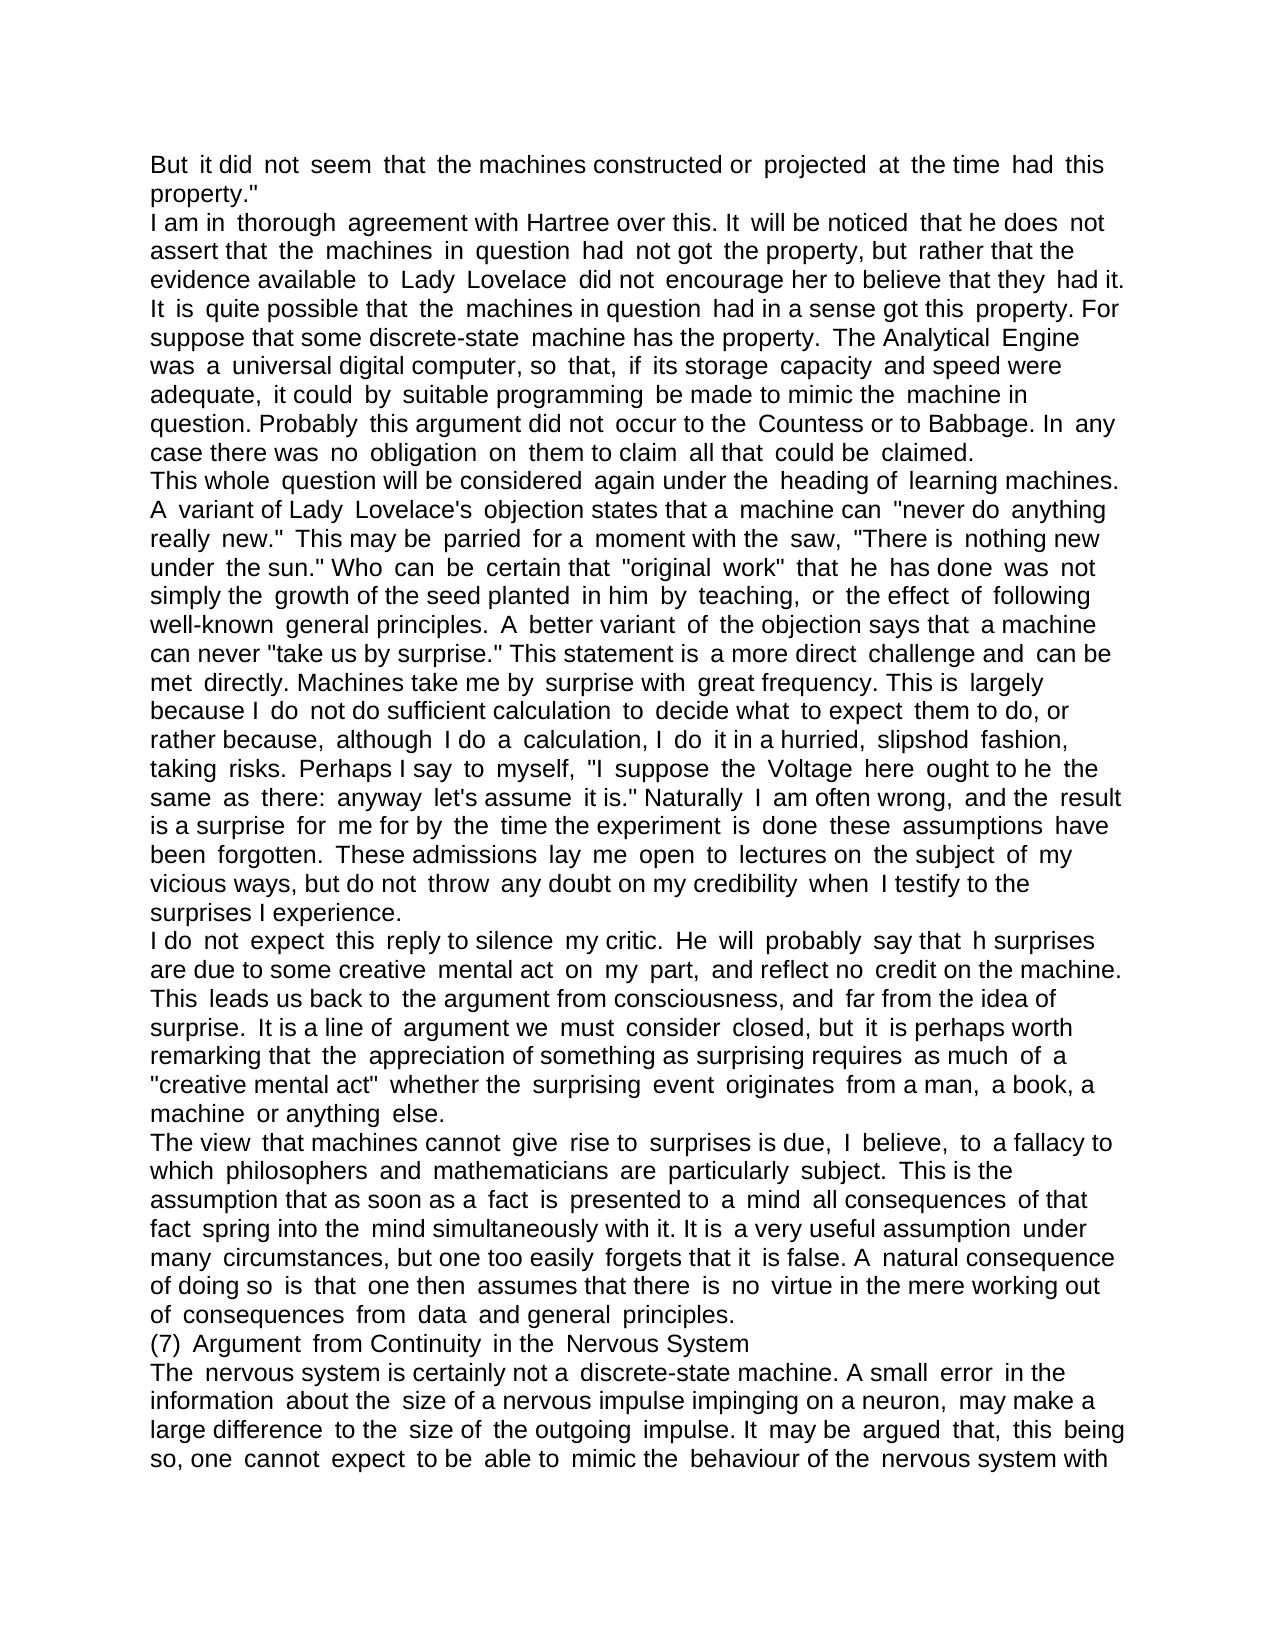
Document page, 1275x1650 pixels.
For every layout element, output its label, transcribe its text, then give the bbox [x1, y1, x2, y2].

text (7) Argument from Continuity in the Nervous System [150, 1329, 1125, 1357]
text But it did not seem that the machines constructed or projected at the time had this property." [150, 150, 1125, 207]
text I do not expect this reply to silence my critic. He will probably say that h surprises are due to some creative mental act on my part, and reflect no credit on the machine. This leads us back to the argument from consciousness, and far from the idea of surprise. It is a line of argument we must consider closed, but it is perhaps worth remarking that the appreciation of something as surprising requires as much of a "creative mental act" whether the surprising event originates from a man, a book, a machine or anything else. [150, 926, 1125, 1127]
text This whole question will be considered again under the heading of learning machines. [150, 466, 1125, 495]
text A variant of Lady Lovelace's objection states that a machine can "never do anything really new." This may be parried for a moment with the saw, "There is nothing new under the sun." Who can be certain that "original work" that he has done was not simply the growth of the seed planted in him by teaching, or the effect of following well-known general principles. A better variant of the objection says that a machine can never "take us by surprise." This statement is a more direct challenge and can be met directly. Machines take me by surprise with great frequency. This is largely because I do not do sufficient calculation to decide what to expect them to do, or rather because, although I do a calculation, I do it in a hurried, slipshod fashion, taking risks. Perhaps I say to myself, "I suppose the Voltage here ought to he the same as there: anyway let's assume it is." Naturally I am often wrong, and the result is a surprise for me for by the time the experiment is done these assumptions have been forgotten. These admissions lay me open to lectures on the subject of my vicious ways, but do not throw any doubt on my credibility when I testify to the surprises I experience. [150, 495, 1125, 926]
text I am in thorough agreement with Hartree over this. It will be noticed that he does not assert that the machines in question had not got the property, but rather that the evidence available to Lady Lovelace did not encourage her to believe that they had it. It is quite possible that the machines in question had in a sense got this property. For suppose that some discrete-state machine has the property. The Analytical Engine was a universal digital computer, so that, if its storage capacity and speed were adequate, it could by suitable programming be made to mimic the machine in question. Probably this argument did not occur to the Countess or to Babbage. In any case there was no obligation on them to claim all that could be claimed. [150, 207, 1125, 466]
text The view that machines cannot give rise to surprises is due, I believe, to a fallacy to which philosophers and mathematicians are particularly subject. This is the assumption that as soon as a fact is presented to a mind all consequences of that fact spring into the mind simultaneously with it. It is a very useful assumption under many circumstances, but one too easily forgets that it is false. A natural consequence of doing so is that one then assumes that there is no virtue in the mere working out of consequences from data and general principles. [150, 1127, 1125, 1329]
text The nervous system is certainly not a discrete-state machine. A small error in the information about the size of a nervous impulse impinging on a neuron, may make a large difference to the size of the outgoing impulse. It may be argued that, this being so, one cannot expect to be able to mimic the behaviour of the nervous system with [150, 1357, 1125, 1472]
